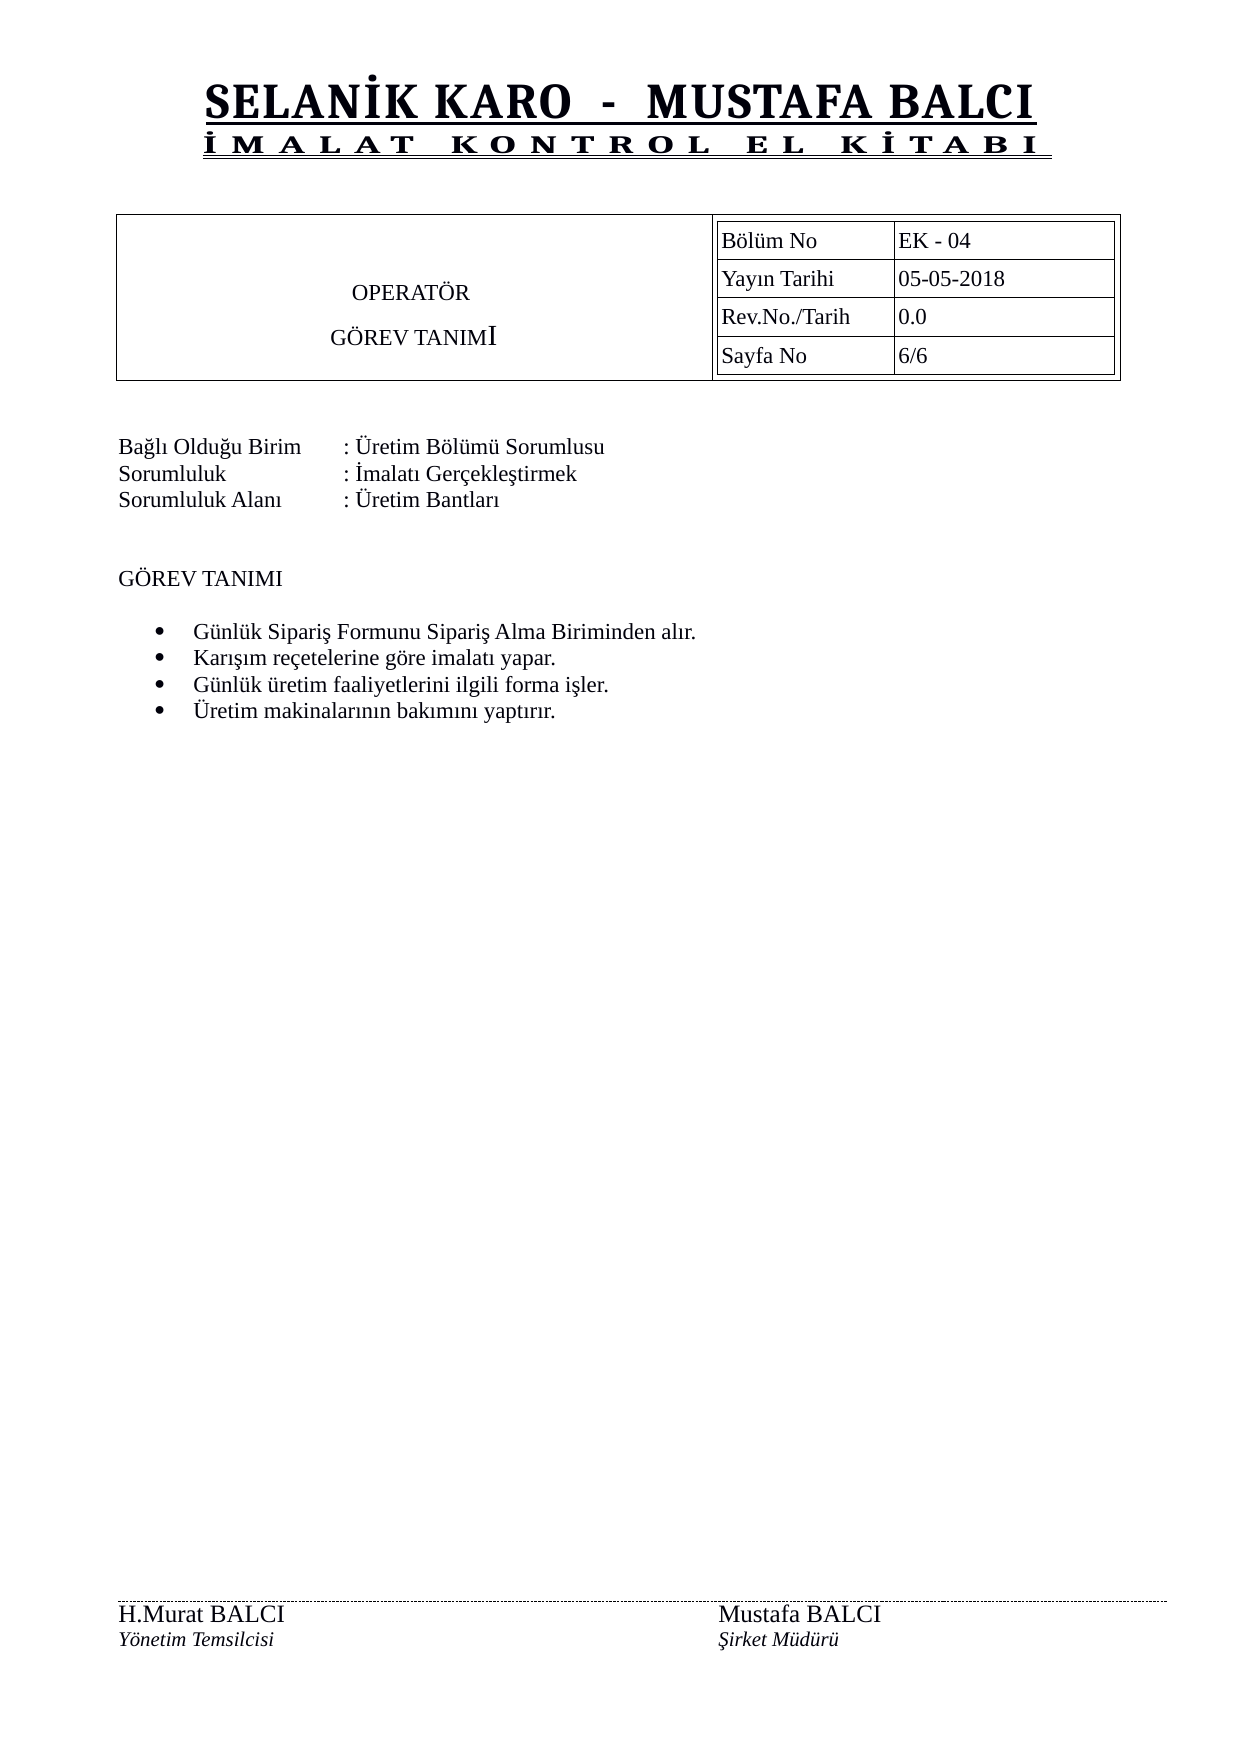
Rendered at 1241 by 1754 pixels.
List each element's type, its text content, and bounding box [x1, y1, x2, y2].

table_header OPERATÖR GÖREV TANIMI [117, 215, 712, 380]
list Günlük Sipariş Formunu Sipariş Alma Biriminden alır. [156, 618, 1122, 644]
list Günlük üretim faaliyetlerini ilgili forma işler. [156, 671, 1122, 697]
table_header EK - 04 [895, 222, 1114, 259]
text Sorumluluk Alanı : Üretim Bantları [118, 486, 1122, 512]
table_cell 05-05-2018 [895, 260, 1114, 297]
table_cell Sayfa No [718, 337, 894, 374]
table_cell Rev.No./Tarih [718, 298, 894, 336]
table_cell 0.0 [895, 298, 1114, 336]
text Sorumluluk : İmalatı Gerçekleştirmek [118, 460, 1122, 486]
text GÖREV TANIMI [118, 565, 1122, 592]
list Üretim makinalarının bakımını yaptırır. [156, 697, 1122, 723]
table_header Bölüm No [718, 222, 894, 259]
table_cell Yayın Tarihi [718, 260, 894, 297]
table_header [713, 215, 1120, 380]
list Karışım reçetelerine göre imalatı yapar. [156, 644, 1122, 671]
text Bağlı Olduğu Birim : Üretim Bölümü Sorumlusu [118, 433, 1122, 460]
table_cell 6/6 [895, 337, 1114, 374]
